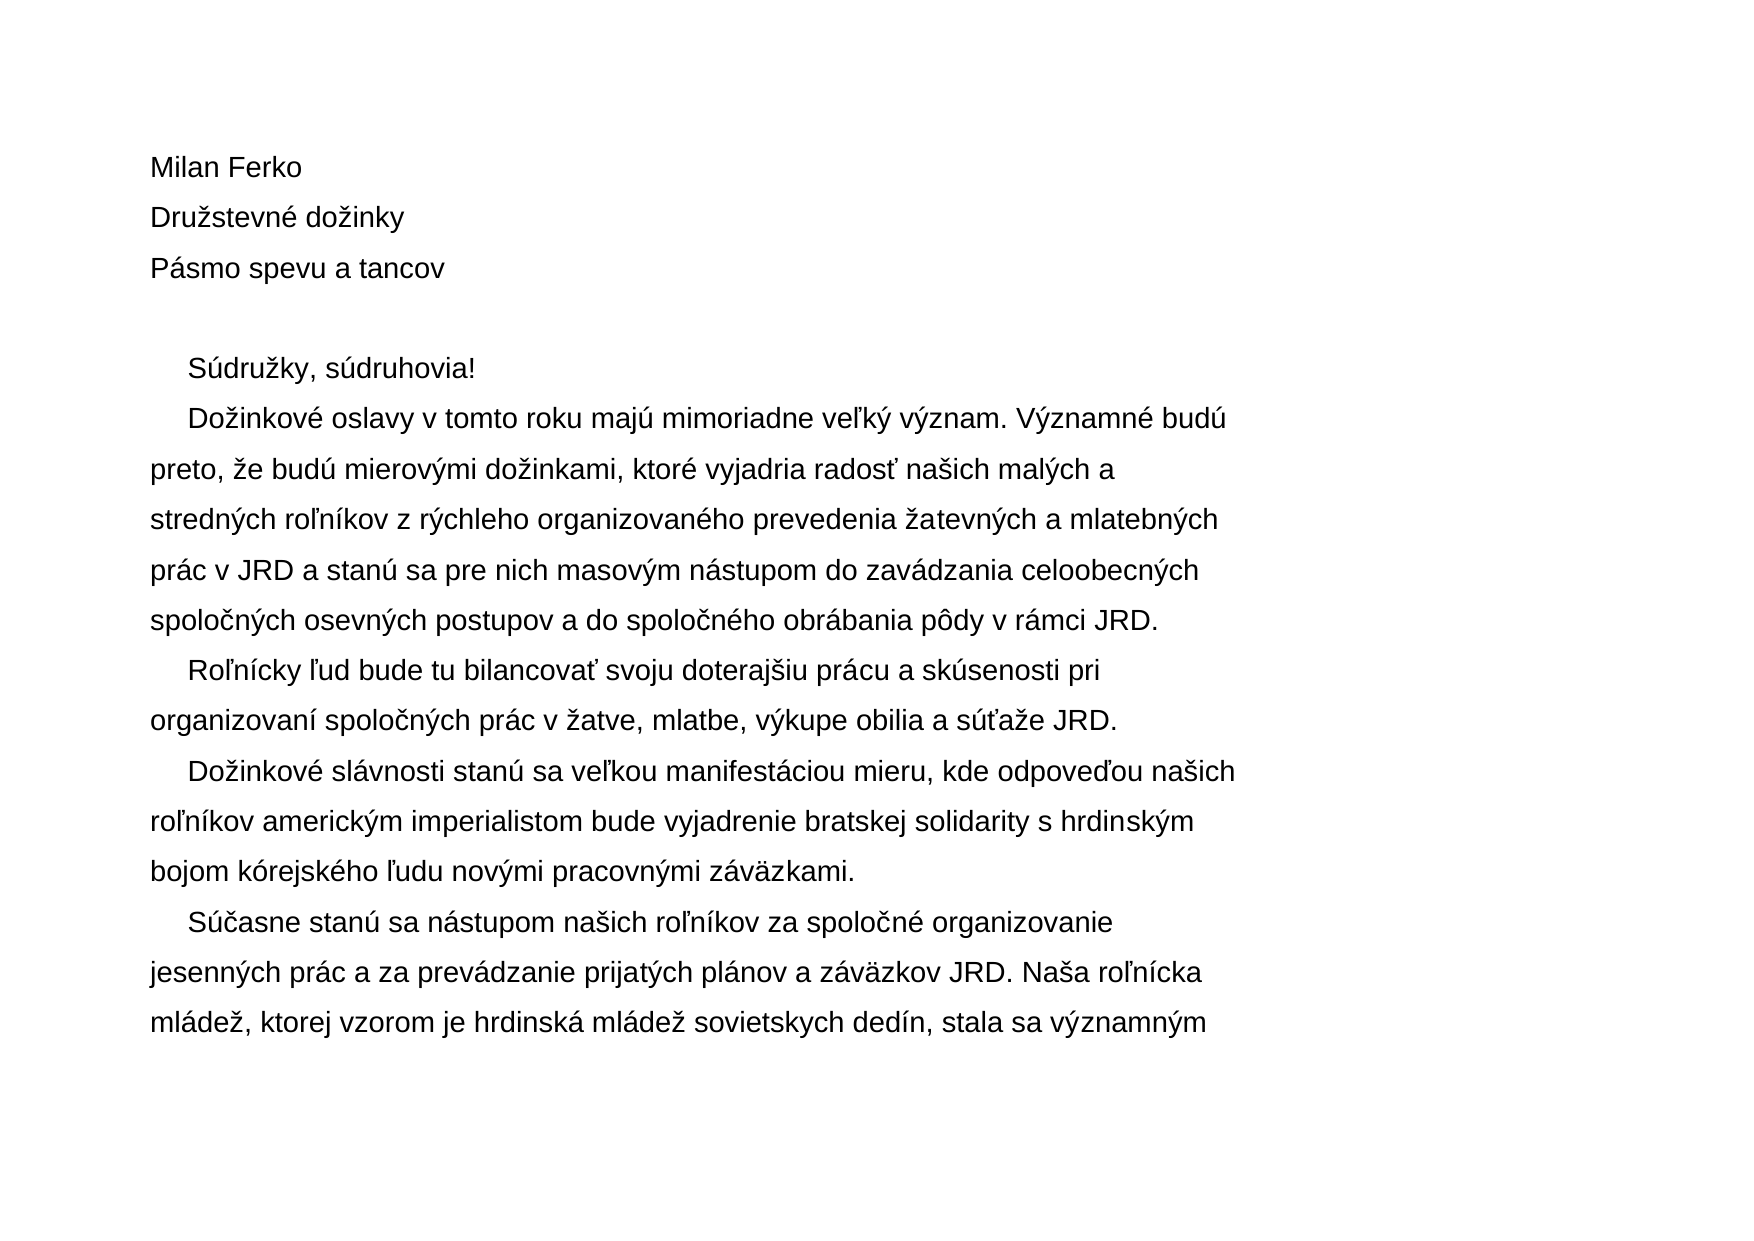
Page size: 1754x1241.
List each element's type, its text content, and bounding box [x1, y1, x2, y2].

text Dožinkové oslavy v tomto roku majú mimoriadne veľ­ký význam. Významné budú preto, že budú mierovými dožinkami, ktoré vyjadria radosť našich malých a stredných roľníkov z rýchleho organizovaného prevedenia ža­tevných a mlatebných prác v JRD a stanú sa pre nich masovým nástupom do zavádzania celoobecných spoloč­ných osevných postupov a do spoločného obrábania pôdy v rámci JRD. [150, 402, 1242, 636]
text Roľnícky ľud bude tu bilancovať svoju doterajšiu prá­cu a skúsenosti pri organizovaní spoločných prác v žatve, mlatbe, výkupe obilia a súťaže JRD. [150, 653, 1242, 737]
subtitle Družstevné dožinky [150, 200, 1242, 234]
text Súdružky, súdruhovia! [150, 351, 1242, 385]
text Súčasne stanú sa nástupom našich roľníkov za spoloč­né organizovanie jesenných prác a za prevádzanie prija­tých plánov a záväzkov JRD. Naša roľnícka mládež, ktorej vzorom je hrdinská mládež sovietskych dedín, stala sa vý­znamným [150, 905, 1242, 1039]
text Dožinkové slávnosti stanú sa veľkou manifestáciou mieru, kde odpoveďou našich roľníkov americkým im­perialistom bude vyjadrenie bratskej solidarity s hrdin­ským bojom kórejského ľudu novými pracovnými záväz­kami. [150, 754, 1242, 888]
subtitle Pásmo spevu a tancov [150, 251, 1242, 284]
subtitle Milan Ferko [150, 150, 1242, 183]
